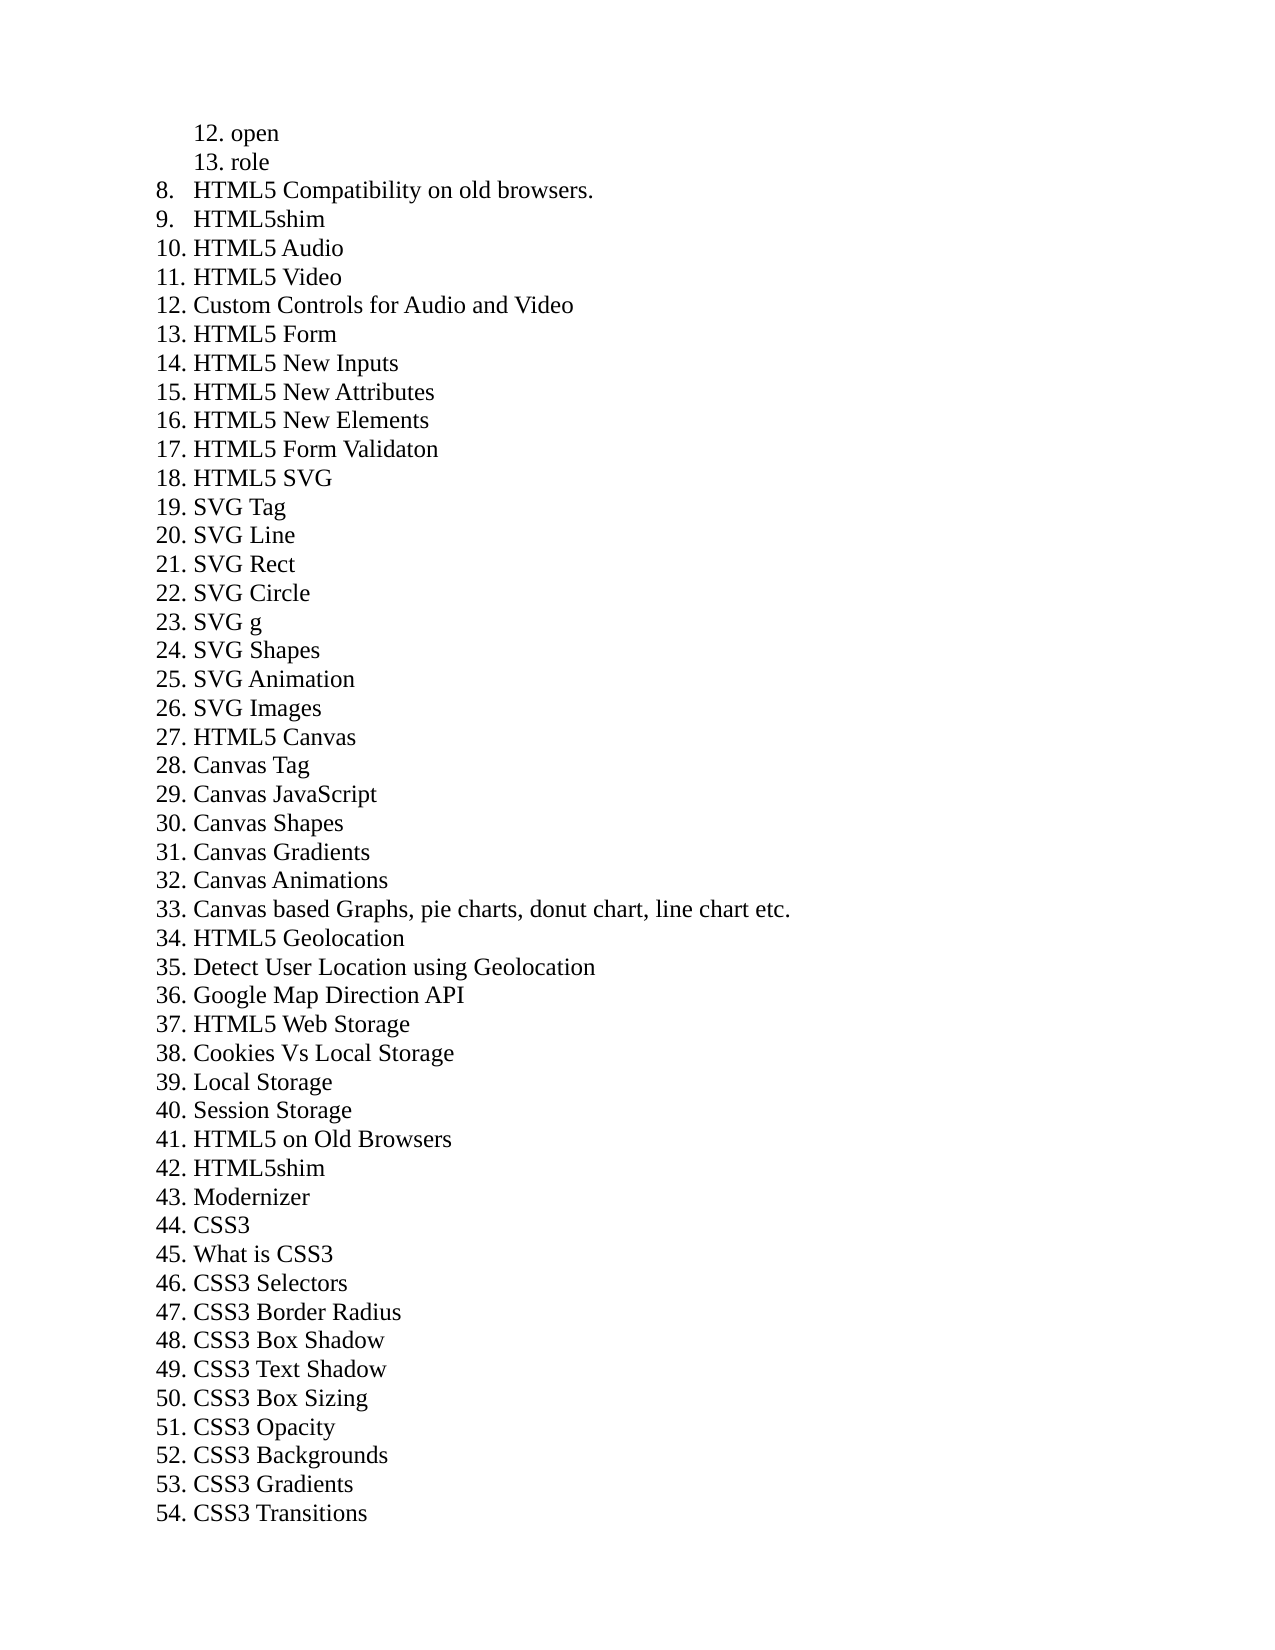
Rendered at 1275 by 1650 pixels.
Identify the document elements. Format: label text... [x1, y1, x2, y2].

list CSS3 [156, 1211, 1157, 1239]
list CSS3 Box Sizing [156, 1383, 1157, 1412]
list SVG Animation [156, 664, 1157, 693]
list SVG Images [156, 693, 1157, 722]
list Cookies Vs Local Storage [156, 1038, 1157, 1067]
list HTML5shim [156, 1153, 1157, 1182]
list HTML5 Geolocation [156, 923, 1157, 952]
list SVG Circle [156, 578, 1157, 607]
list HTML5shim [156, 204, 1157, 233]
list HTML5 Web Storage [156, 1009, 1157, 1038]
list Canvas Shapes [156, 808, 1157, 837]
list SVG Tag [156, 492, 1157, 521]
list CSS3 Text Shadow [156, 1354, 1157, 1383]
list HTML5 New Inputs [156, 348, 1157, 377]
list Canvas Animations [156, 866, 1157, 894]
list HTML5 Compatibility on old browsers. [156, 176, 1157, 204]
list Canvas based Graphs, pie charts, donut chart, line chart etc. [156, 894, 1157, 923]
list HTML5 Canvas [156, 722, 1157, 751]
list Google Map Direction API [156, 981, 1157, 1009]
list HTML5 SVG [156, 463, 1157, 492]
list SVG Rect [156, 549, 1157, 578]
list CSS3 Gradients [156, 1469, 1157, 1498]
list SVG Line [156, 521, 1157, 549]
list Detect User Location using Geolocation [156, 952, 1157, 981]
list HTML5 New Elements [156, 406, 1157, 434]
list Local Storage [156, 1067, 1157, 1096]
list CSS3 Box Shadow [156, 1326, 1157, 1354]
list SVG Shapes [156, 636, 1157, 664]
list HTML5 Form Validaton [156, 434, 1157, 463]
list role [193, 147, 1157, 176]
list What is CSS3 [156, 1239, 1157, 1268]
list HTML5 Form [156, 319, 1157, 348]
list CSS3 Selectors [156, 1268, 1157, 1297]
list Modernizer [156, 1182, 1157, 1211]
list HTML5 Audio [156, 233, 1157, 262]
list CSS3 Backgrounds [156, 1441, 1157, 1469]
list open [193, 118, 1157, 147]
list CSS3 Border Radius [156, 1297, 1157, 1326]
list Canvas Gradients [156, 837, 1157, 866]
list CSS3 Opacity [156, 1412, 1157, 1441]
list Canvas JavaScript [156, 779, 1157, 808]
list Canvas Tag [156, 751, 1157, 779]
list HTML5 New Attributes [156, 377, 1157, 406]
list SVG g [156, 607, 1157, 636]
list HTML5 Video [156, 262, 1157, 291]
list HTML5 on Old Browsers [156, 1124, 1157, 1153]
list Custom Controls for Audio and Video [156, 291, 1157, 319]
list Session Storage [156, 1096, 1157, 1124]
list CSS3 Transitions [156, 1498, 1157, 1527]
